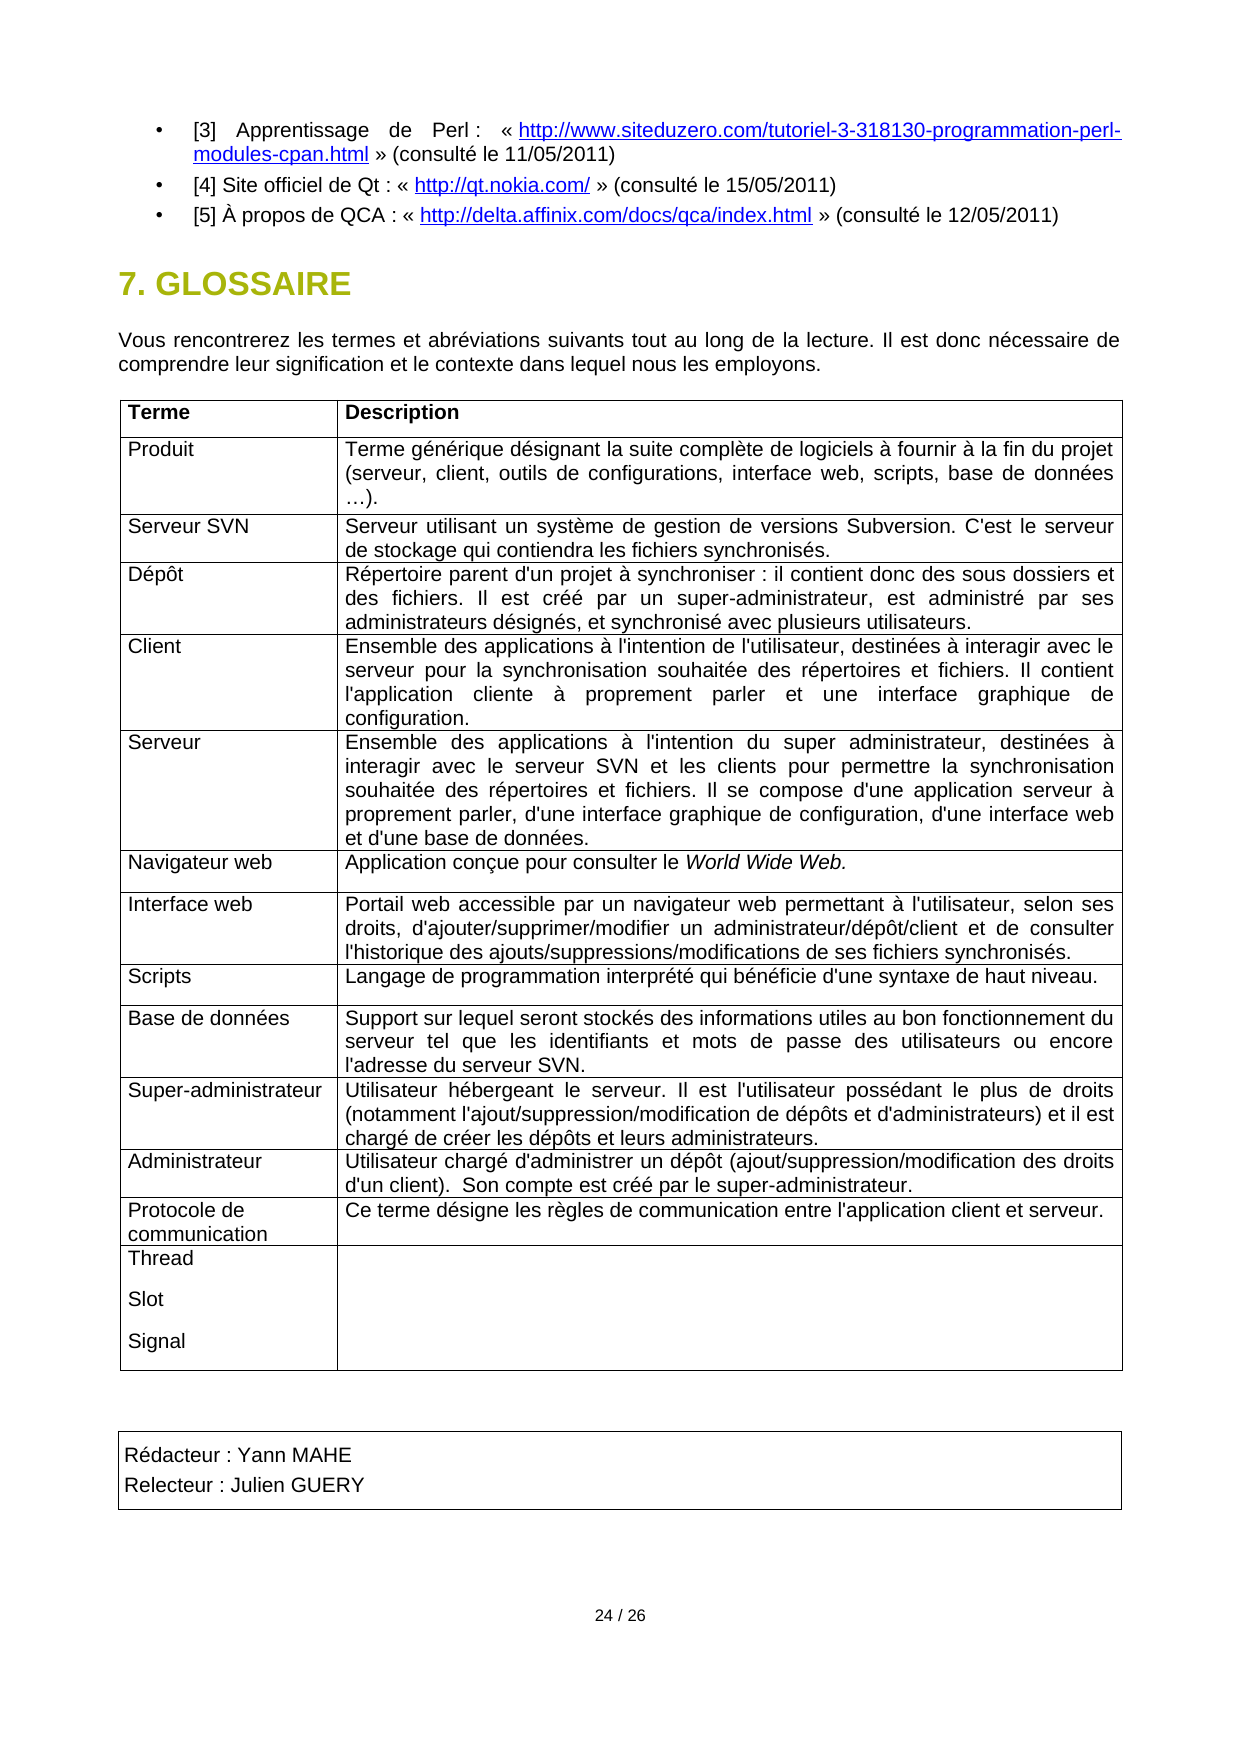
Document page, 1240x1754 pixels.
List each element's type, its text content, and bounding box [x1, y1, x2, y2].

table_cell Navigateur web [121, 851, 337, 892]
table_cell Terme générique désignant la suite complète de logiciels à fournir à la fin du projet (serveur, client, outils de configurations, interface web, scripts, base de données …). [338, 438, 1122, 514]
table_cell Serveur SVN [121, 515, 337, 562]
table_cell Ce terme désigne les règles de communication entre l'application client et serveur. [338, 1198, 1122, 1245]
table_cell Dépôt [121, 563, 337, 634]
subtitle Glossaire [118, 264, 1121, 303]
list [5] À propos de QCA : « http://delta.affinix.com/docs/qca/index.html » (consulté le 12/05/2011) [156, 203, 1121, 227]
table_cell Ensemble des applications à l'intention de l'utilisateur, destinées à interagir avec le serveur pour la synchronisation souhaitée des répertoires et fichiers. Il contient l'application cliente à proprement parler et une interface graphique de configuration. [338, 635, 1122, 730]
list [3] Apprentissage de Perl : « http://www.siteduzero.com/tutoriel-3-318130-programmation-perl-modules-cpan.html » (consulté le 11/05/2011) [156, 118, 1121, 166]
table_cell Ensemble des applications à l'intention du super administrateur, destinées à interagir avec le serveur SVN et les clients pour permettre la synchronisation souhaitée des répertoires et fichiers. Il se compose d'une application serveur à proprement parler, d'une interface graphique de configuration, d'une interface web et d'une base de données. [338, 731, 1122, 850]
table_cell Signal [121, 1329, 337, 1370]
table_cell Serveur utilisant un système de gestion de versions Subversion. C'est le serveur de stockage qui contiendra les fichiers synchronisés. [338, 515, 1122, 562]
table_header Terme [121, 401, 337, 437]
table_cell [338, 1246, 1122, 1287]
text Vous rencontrerez les termes et abréviations suivants tout au long de la lecture. Il est donc nécessaire de comprendre leur signification et le contexte dans lequel nous les employons. [118, 328, 1121, 376]
table_cell Produit [121, 438, 337, 514]
table_cell Interface web [121, 893, 337, 964]
table_cell Support sur lequel seront stockés des informations utiles au bon fonctionnement du serveur tel que les identifiants et mots de passe des utilisateurs ou encore l'adresse du serveur SVN. [338, 1006, 1122, 1077]
table_cell Utilisateur chargé d'administrer un dépôt (ajout/suppression/modification des droits d'un client). Son compte est créé par le super-administrateur. [338, 1150, 1122, 1197]
table_cell Scripts [121, 965, 337, 1005]
table_cell Base de données [121, 1006, 337, 1077]
table_cell Langage de programmation interprété qui bénéficie d'une syntaxe de haut niveau. [338, 965, 1122, 1005]
table_cell Client [121, 635, 337, 730]
table_header Rédacteur : Yann MAHE Relecteur : Julien GUERY [119, 1432, 1121, 1509]
table_header Description [338, 401, 1122, 437]
table_cell Serveur [121, 731, 337, 850]
table_cell Administrateur [121, 1150, 337, 1197]
table_cell [338, 1329, 1122, 1370]
table_cell Utilisateur hébergeant le serveur. Il est l'utilisateur possédant le plus de droits (notamment l'ajout/suppression/modification de dépôts et d'administrateurs) et il est chargé de créer les dépôts et leurs administrateurs. [338, 1078, 1122, 1149]
table_cell [338, 1287, 1122, 1329]
table_cell Portail web accessible par un navigateur web permettant à l'utilisateur, selon ses droits, d'ajouter/supprimer/modifier un administrateur/dépôt/client et de consulter l'historique des ajouts/suppressions/modifications de ses fichiers synchronisés. [338, 893, 1122, 964]
table_cell Protocole de communication [121, 1198, 337, 1245]
table_cell Répertoire parent d'un projet à synchroniser : il contient donc des sous dossiers et des fichiers. Il est créé par un super-administrateur, est administré par ses administrateurs désignés, et synchronisé avec plusieurs utilisateurs. [338, 563, 1122, 634]
table_cell Thread [121, 1246, 337, 1287]
table_cell Slot [121, 1287, 337, 1329]
table_cell Application conçue pour consulter le World Wide Web. [338, 851, 1122, 892]
list [4] Site officiel de Qt : « http://qt.nokia.com/ » (consulté le 15/05/2011) [156, 172, 1121, 196]
table_cell Super-administrateur [121, 1078, 337, 1149]
